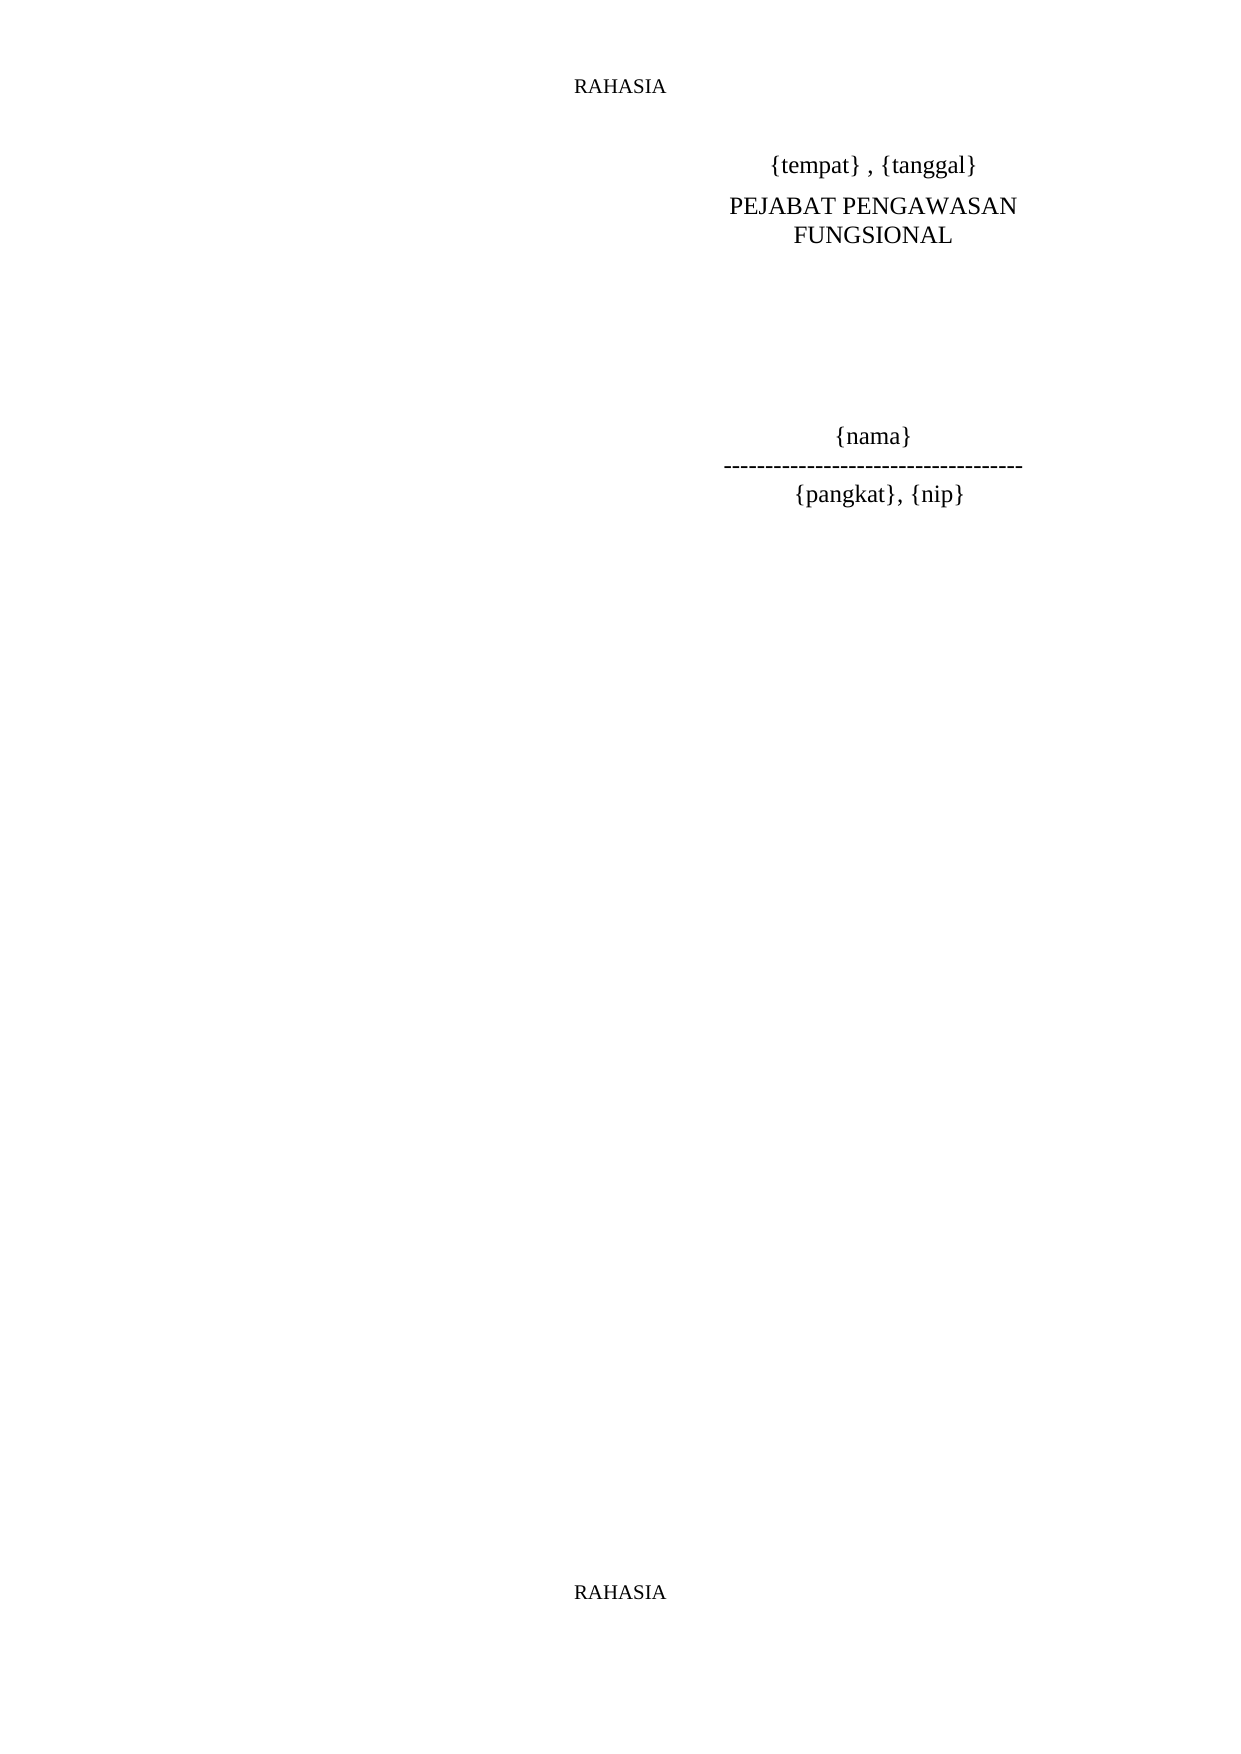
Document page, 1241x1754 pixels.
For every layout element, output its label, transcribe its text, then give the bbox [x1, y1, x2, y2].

text ------------------------------------ [656, 450, 1090, 479]
text {pangkat}, {nip} [656, 479, 1090, 507]
text {tempat} , {tanggal} [656, 150, 1090, 179]
text PEJABAT PENGAWASAN FUNGSIONAL [656, 191, 1090, 249]
text {nama} [656, 421, 1090, 450]
